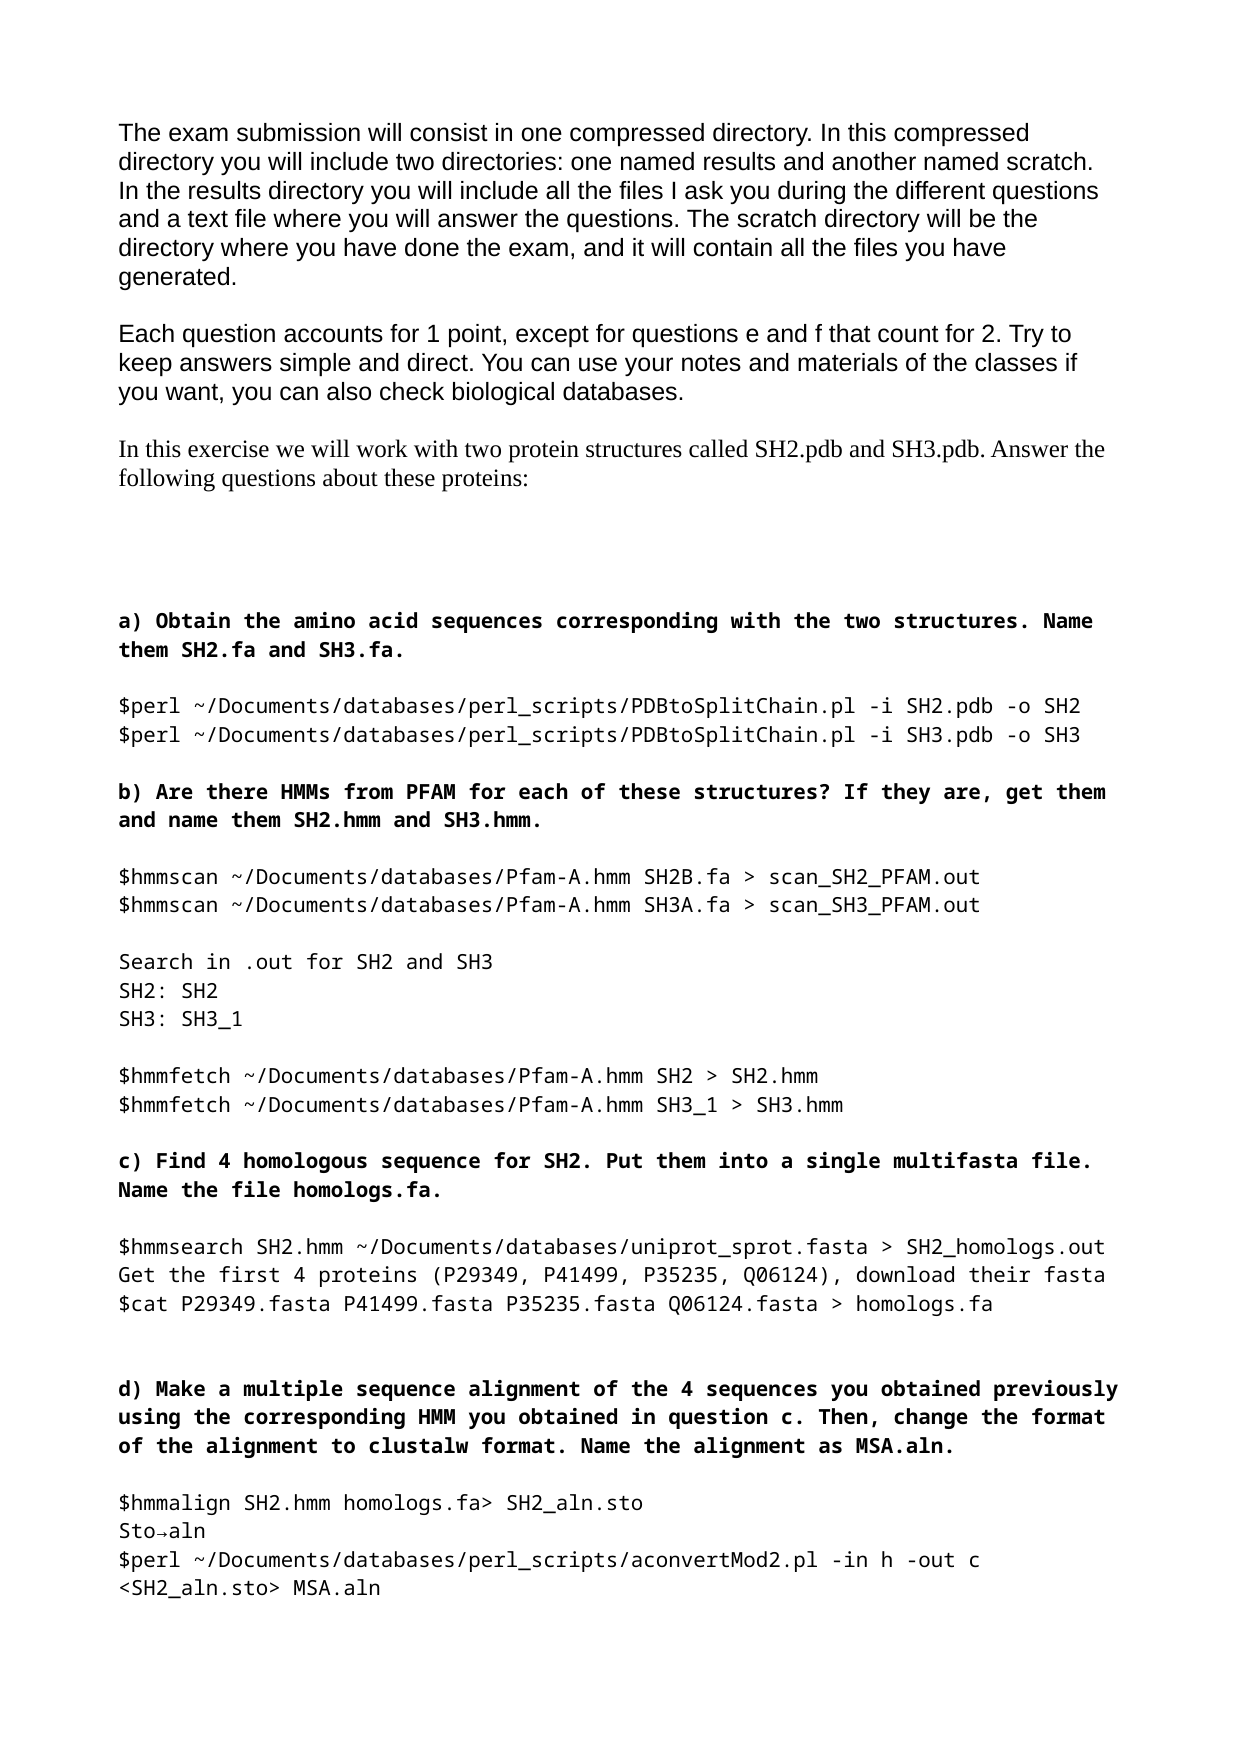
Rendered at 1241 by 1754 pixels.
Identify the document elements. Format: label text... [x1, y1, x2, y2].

text $hmmsearch SH2.hmm ~/Documents/databases/uniprot_sprot.fasta > SH2_homologs.out [118, 1232, 1122, 1260]
text $hmmscan ~/Documents/databases/Pfam-A.hmm SH2B.fa > scan_SH2_PFAM.out [118, 862, 1122, 891]
text Each question accounts for 1 point, except for questions e and f that count for 2. Try to keep answers simple and direct. You can use your notes and materials of the classes if you want, you can also check biological databases. [118, 319, 1122, 406]
text a) Obtain the amino acid sequences corresponding with the two structures. Name them SH2.fa and SH3.fa. [118, 606, 1122, 663]
text $hmmfetch ~/Documents/databases/Pfam-A.hmm SH3_1 > SH3.hmm [118, 1090, 1122, 1118]
text Get the first 4 proteins (P29349, P41499, P35235, Q06124), download their fasta [118, 1260, 1122, 1289]
text b) Are there HMMs from PFAM for each of these structures? If they are, get them and name them SH2.hmm and SH3.hmm. [118, 777, 1122, 834]
text $hmmscan ~/Documents/databases/Pfam-A.hmm SH3A.fa > scan_SH3_PFAM.out [118, 891, 1122, 919]
text The exam submission will consist in one compressed directory. In this compressed directory you will include two directories: one named results and another named scratch. In the results directory you will include all the files I ask you during the different questions and a text file where you will answer the questions. The scratch directory will be the directory where you have done the exam, and it will contain all the files you have generated. [118, 118, 1122, 291]
text In this exercise we will work with two protein structures called SH2.pdb and SH3.pdb. Answer the following questions about these proteins: [118, 434, 1122, 492]
text $perl ~/Documents/databases/perl_scripts/PDBtoSplitChain.pl -i SH3.pdb -o SH3 [118, 720, 1122, 748]
text c) Find 4 homologous sequence for SH2. Put them into a single multifasta file. Name the file homologs.fa. [118, 1147, 1122, 1203]
text $cat P29349.fasta P41499.fasta P35235.fasta Q06124.fasta > homologs.fa [118, 1289, 1122, 1317]
text $hmmalign SH2.hmm homologs.fa> SH2_aln.sto [118, 1488, 1122, 1516]
text $hmmfetch ~/Documents/databases/Pfam-A.hmm SH2 > SH2.hmm [118, 1061, 1122, 1090]
text $perl ~/Documents/databases/perl_scripts/PDBtoSplitChain.pl -i SH2.pdb -o SH2 [118, 692, 1122, 720]
text Sto→aln [118, 1516, 1122, 1545]
text SH2: SH2 [118, 976, 1122, 1004]
text d) Make a multiple sequence alignment of the 4 sequences you obtained previously using the corresponding HMM you obtained in question c. Then, change the format of the alignment to clustalw format. Name the alignment as MSA.aln. [118, 1374, 1122, 1459]
text $perl ~/Documents/databases/perl_scripts/aconvertMod2.pl -in h -out c <SH2_aln.sto> MSA.aln [118, 1545, 1122, 1602]
text Search in .out for SH2 and SH3 [118, 947, 1122, 976]
text SH3: SH3_1 [118, 1004, 1122, 1033]
